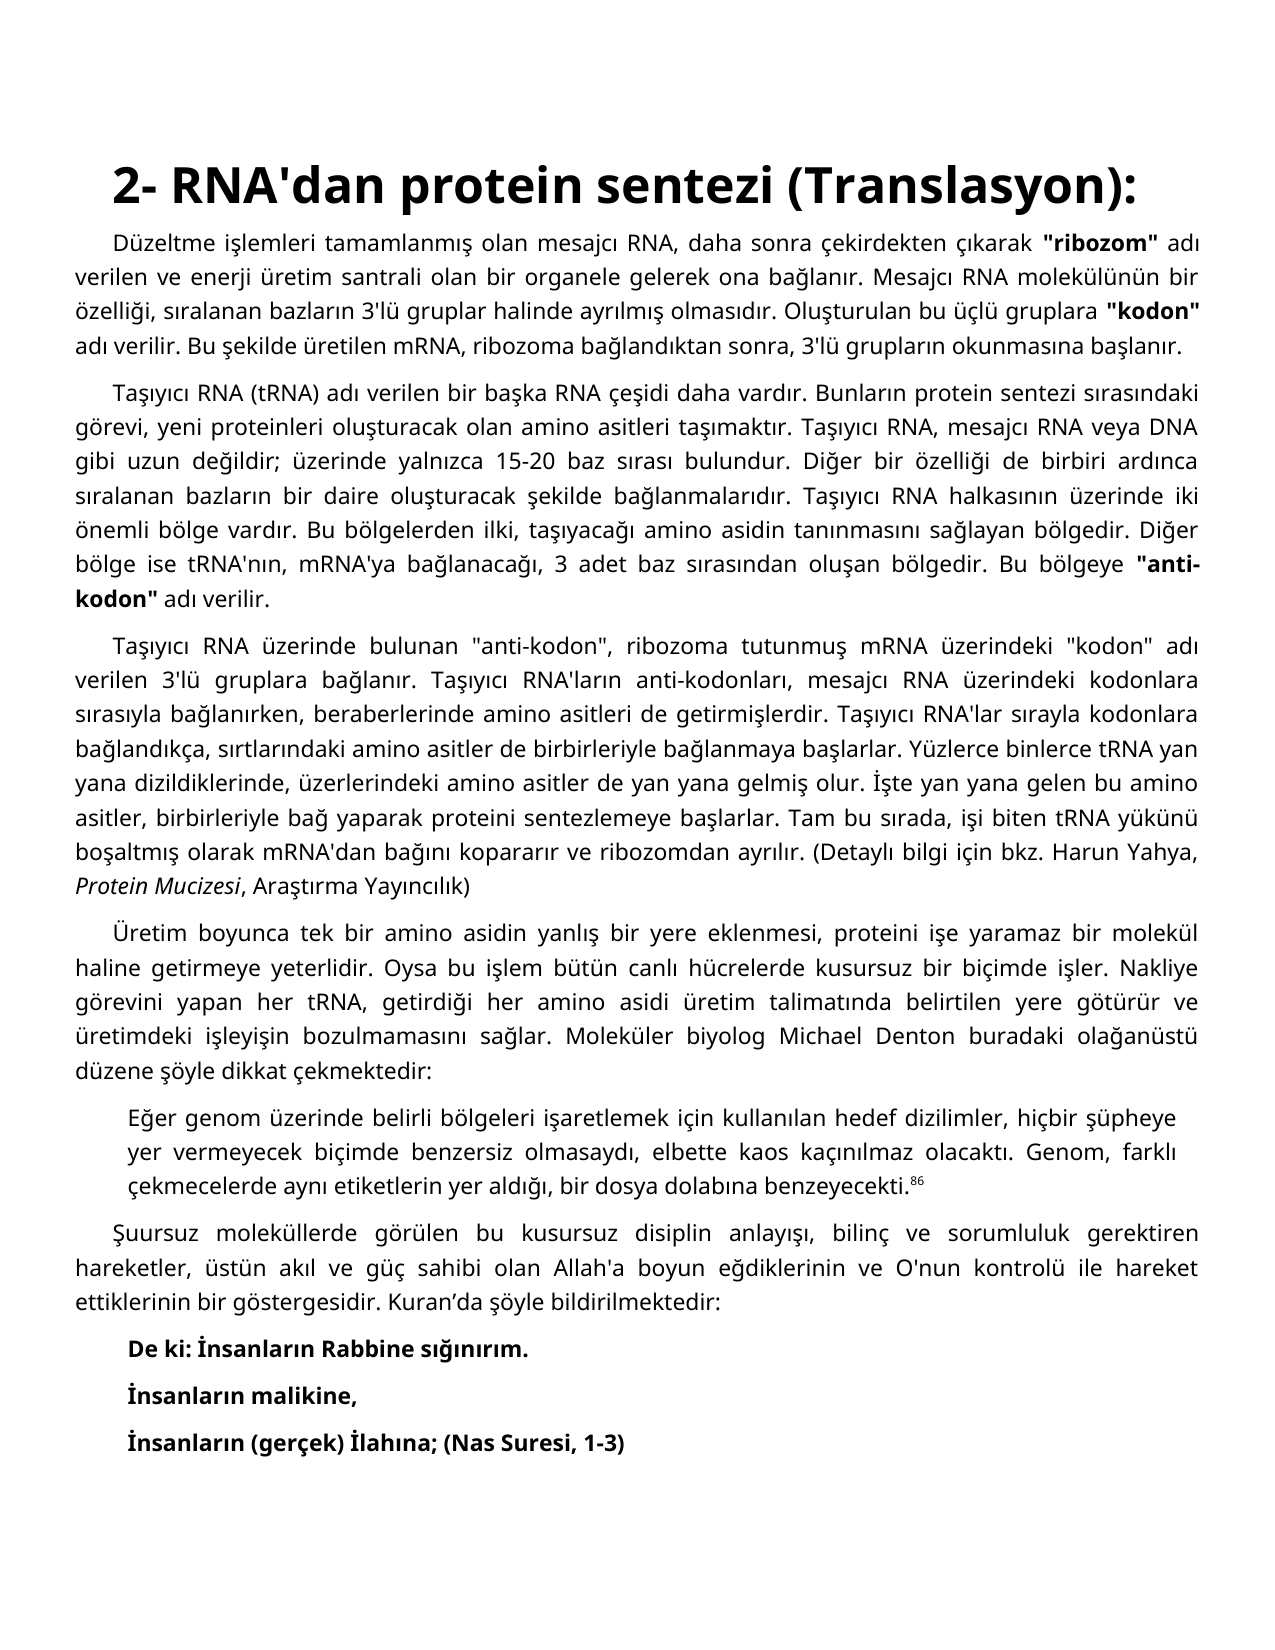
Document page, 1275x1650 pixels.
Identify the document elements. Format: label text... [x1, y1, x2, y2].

text De ki: İnsanların Rabbine sığınırım. [127, 1333, 1177, 1364]
subtitle 2- RNA'dan protein sentezi (Translasyon): [112, 150, 1200, 218]
text Eğer genom üzerinde belirli bölgeleri işaretlemek için kullanılan hedef dizilimler, hiçbir şüpheye yer vermeyecek biçimde benzersiz olmasaydı, elbette kaos kaçınılmaz olacaktı. Genom, farklı çekmecelerde aynı etiketlerin yer aldığı, bir dosya dolabına benzeyecekti.86 [127, 1101, 1177, 1201]
text Taşıyıcı RNA üzerinde bulunan "anti-kodon", ribozoma tutunmuş mRNA üzerindeki "kodon" adı verilen 3'lü gruplara bağlanır. Taşıyıcı RNA'ların anti-kodonları, mesajcı RNA üzerindeki kodonlara sırasıyla bağlanırken, beraberlerinde amino asitleri de getirmişlerdir. Taşıyıcı RNA'lar sırayla kodonlara bağlandıkça, sırtlarındaki amino asitler de birbirleriyle bağlanmaya başlarlar. Yüzlerce binlerce tRNA yan yana dizildiklerinde, üzerlerindeki amino asitler de yan yana gelmiş olur. İşte yan yana gelen bu amino asitler, birbirleriyle bağ yaparak proteini sentezlemeye başlarlar. Tam bu sırada, işi biten tRNA yükünü boşaltmış olarak mRNA'dan bağını kopararır ve ribozomdan ayrılır. (Detaylı bilgi için bkz. Harun Yahya, Protein Mucizesi, Araştırma Yayıncılık) [75, 629, 1200, 901]
text Şuursuz moleküllerde görülen bu kusursuz disiplin anlayışı, bilinç ve sorumluluk gerektiren hareketler, üstün akıl ve güç sahibi olan Allah'a boyun eğdiklerinin ve O'nun kontrolü ile hareket ettiklerinin bir göstergesidir. Kuran’da şöyle bildirilmektedir: [75, 1217, 1200, 1317]
text İnsanların (gerçek) İlahına; (Nas Suresi, 1-3) [127, 1426, 1177, 1458]
text İnsanların malikine, [127, 1379, 1177, 1411]
text Üretim boyunca tek bir amino asidin yanlış bir yere eklenmesi, proteini işe yaramaz bir molekül haline getirmeye yeterlidir. Oysa bu işlem bütün canlı hücrelerde kusursuz bir biçimde işler. Nakliye görevini yapan her tRNA, getirdiği her amino asidi üretim talimatında belirtilen yere götürür ve üretimdeki işleyişin bozulmamasını sağlar. Moleküler biyolog Michael Denton buradaki olağanüstü düzene şöyle dikkat çekmektedir: [75, 917, 1200, 1086]
text Taşıyıcı RNA (tRNA) adı verilen bir başka RNA çeşidi daha vardır. Bunların protein sentezi sırasındaki görevi, yeni proteinleri oluşturacak olan amino asitleri taşımaktır. Taşıyıcı RNA, mesajcı RNA veya DNA gibi uzun değildir; üzerinde yalnızca 15-20 baz sırası bulundur. Diğer bir özelliği de birbiri ardınca sıralanan bazların bir daire oluşturacak şekilde bağlanmalarıdır. Taşıyıcı RNA halkasının üzerinde iki önemli bölge vardır. Bu bölgelerden ilki, taşıyacağı amino asidin tanınmasını sağlayan bölgedir. Diğer bölge ise tRNA'nın, mRNA'ya bağlanacağı, 3 adet baz sırasından oluşan bölgedir. Bu bölgeye "anti-kodon" adı verilir. [75, 376, 1200, 614]
text Düzeltme işlemleri tamamlanmış olan mesajcı RNA, daha sonra çekirdekten çıkarak "ribozom" adı verilen ve enerji üretim santrali olan bir organele gelerek ona bağlanır. Mesajcı RNA molekülünün bir özelliği, sıralanan bazların 3'lü gruplar halinde ayrılmış olmasıdır. Oluşturulan bu üçlü gruplara "kodon" adı verilir. Bu şekilde üretilen mRNA, ribozoma bağlandıktan sonra, 3'lü grupların okunmasına başlanır. [75, 226, 1200, 361]
